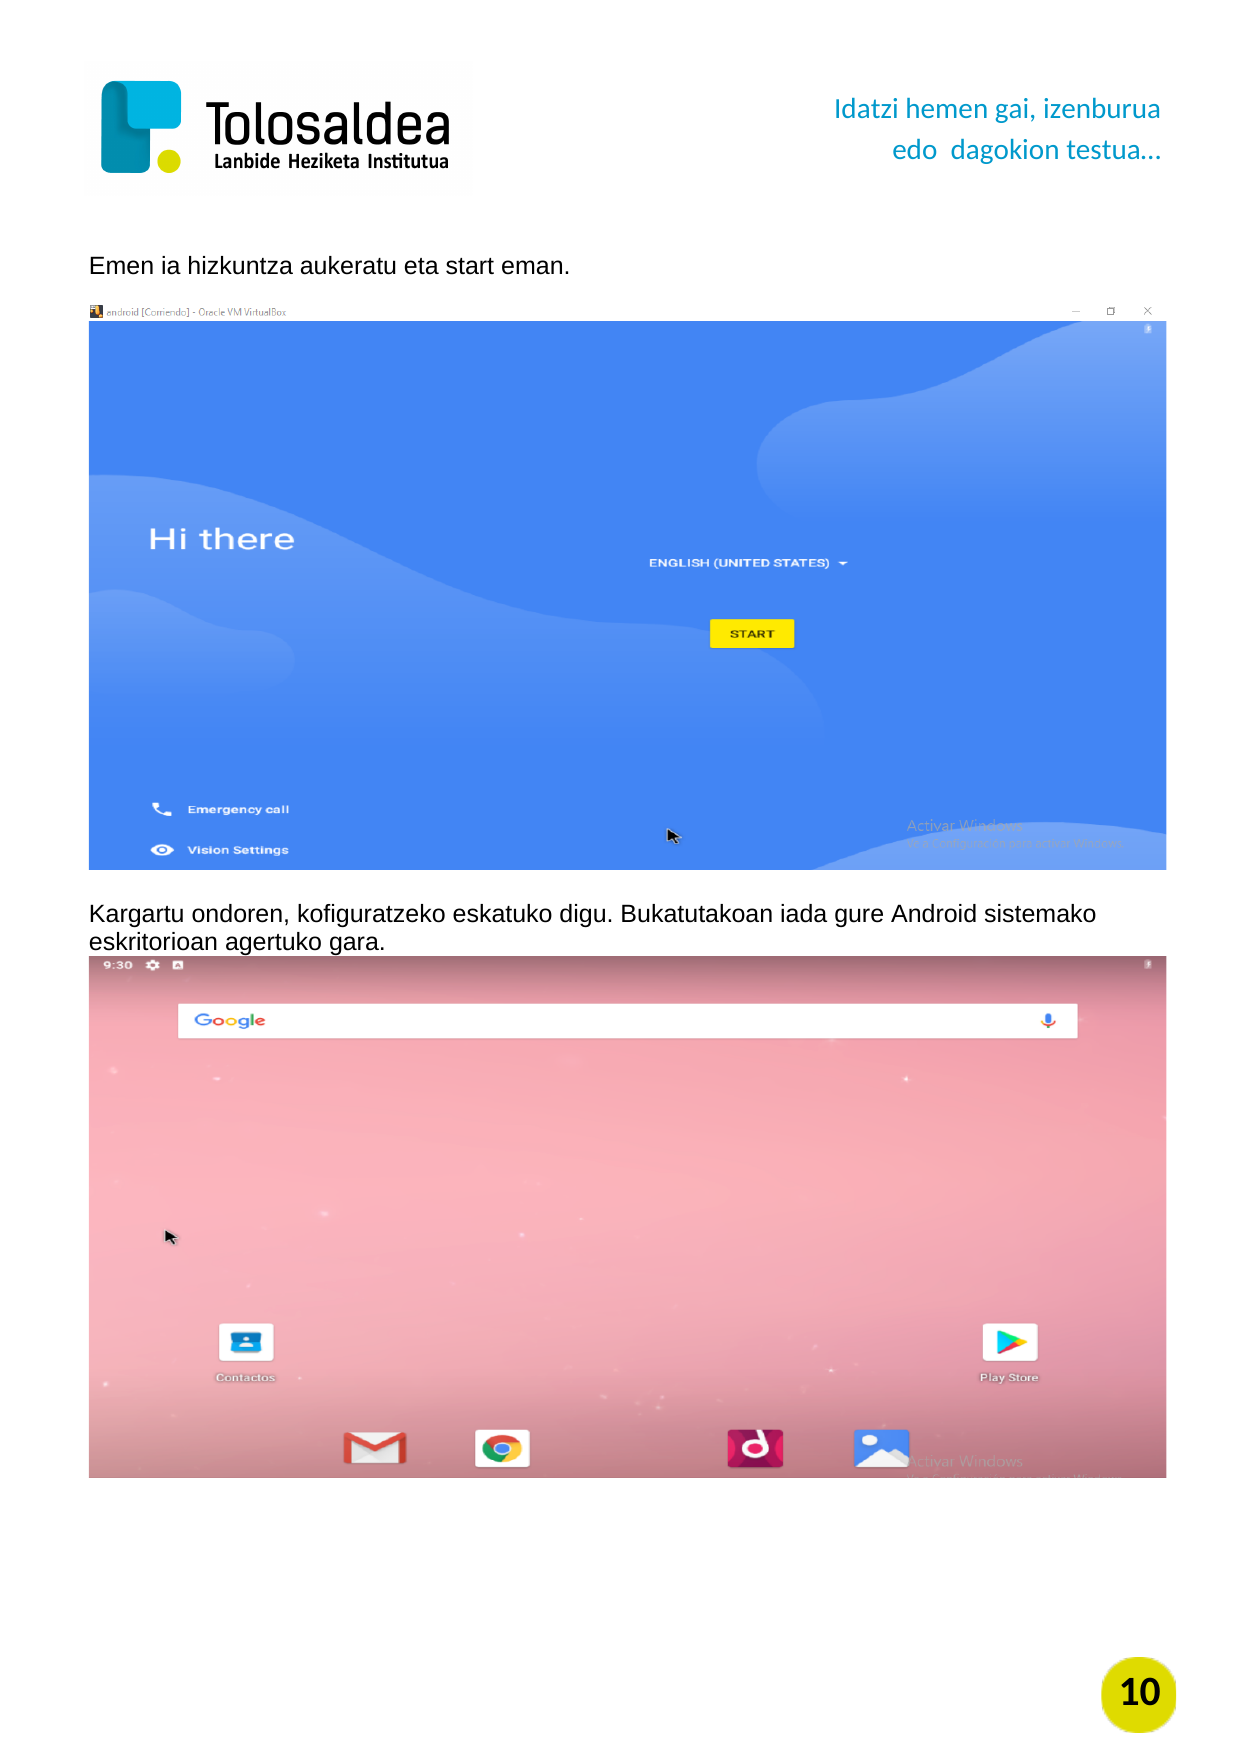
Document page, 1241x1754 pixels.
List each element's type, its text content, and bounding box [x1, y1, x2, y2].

picture [88, 304, 1167, 870]
picture [88, 956, 1167, 1478]
text Kargartu ondoren, kofiguratzeko eskatuko digu. Bukatutakoan iada gure Android sistemako eskritorioan agertuko gara. [89, 899, 1167, 956]
text Emen ia hizkuntza aukeratu eta start eman. [89, 251, 1167, 280]
picture [84, 61, 473, 196]
